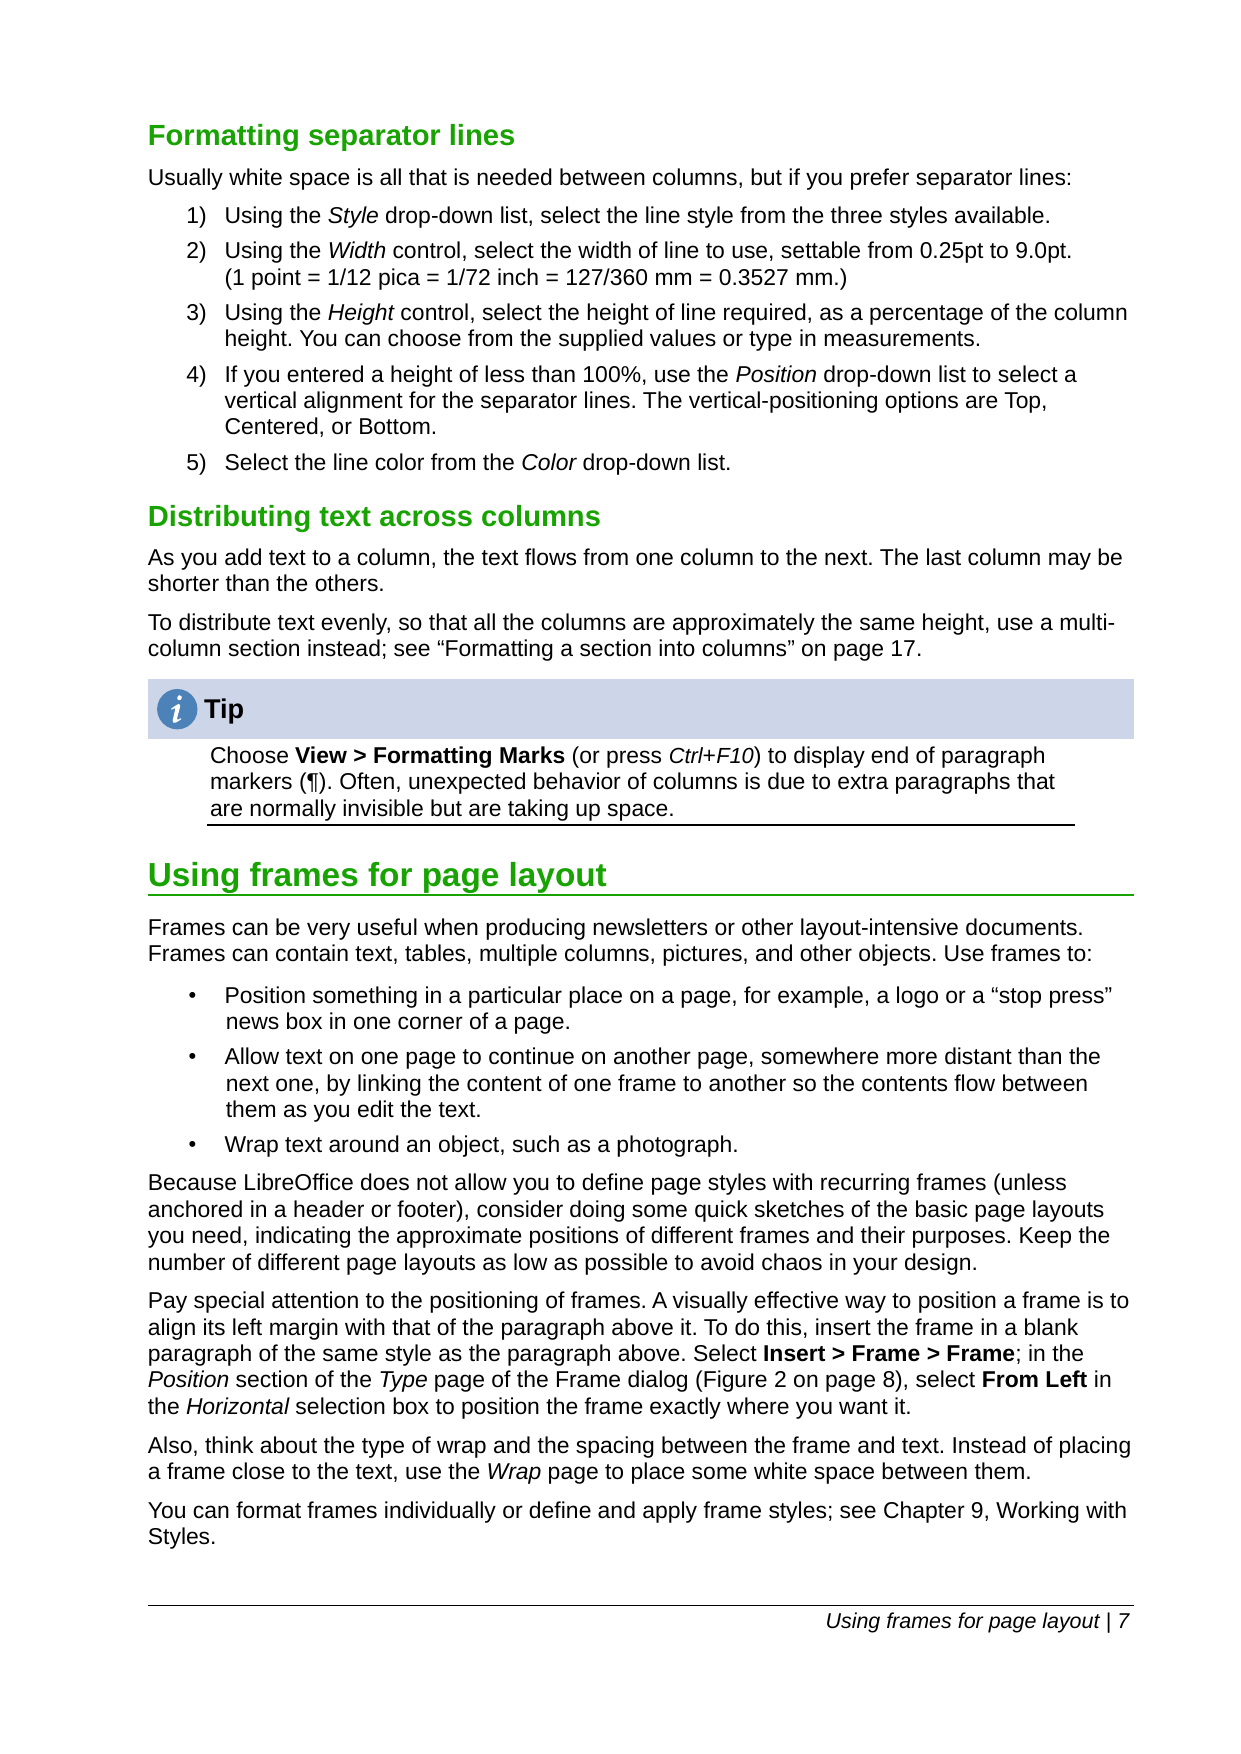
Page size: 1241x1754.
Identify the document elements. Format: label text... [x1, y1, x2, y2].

subtitle Tip [148, 679, 1134, 739]
list Using the Height control, select the height of line required, as a percentage of the column height. You can choose from the supplied values or type in measurements. [207, 299, 1134, 352]
text To distribute text evenly, so that all the columns are approximately the same height, use a multi-column section instead; see “Formatting a section into columns” on page 17. [148, 609, 1134, 662]
text Also, think about the type of wrap and the spacing between the frame and text. Instead of placing a frame close to the text, use the Wrap page to place some white space between them. [148, 1432, 1134, 1484]
text Pay special attention to the positioning of frames. A visually effective way to position a frame is to align its left margin with that of the paragraph above it. To do this, insert the frame in a blank paragraph of the same style as the paragraph above. Select Insert > Frame > Frame; in the Position section of the Type page of the Frame dialog (Figure 2 on page 8), select From Left in the Horizontal selection box to position the frame exactly where you want it. [148, 1287, 1134, 1419]
text You can format frames individually or define and apply frame styles; see Chapter 9, Working with Styles. [148, 1497, 1134, 1549]
list Using the Width control, select the width of line to use, settable from 0.25pt to 9.0pt. (1 point = 1/12 pica = 1/72 inch = 127/360 mm = 0.3527 mm.) [207, 237, 1134, 290]
list Select the line color from the Color drop-down list. [207, 448, 1134, 475]
list Usually white space is all that is needed between columns, but if you prefer separator lines: [148, 163, 1134, 190]
list Allow text on one page to continue on another page, somewhere more distant than the next one, by linking the content of one frame to another so the contents flow between them as you edit the text. [185, 1040, 1134, 1122]
list Wrap text around an object, such as a photograph. [185, 1128, 1134, 1161]
subtitle Distributing text across columns [148, 498, 1134, 532]
list As you add text to a column, the text flows from one column to the next. The last column may be shorter than the others. [148, 544, 1134, 597]
list Position something in a particular place on a page, for example, a logo or a “stop press” news box in one corner of a page. [185, 979, 1134, 1034]
text Choose View > Formatting Marks (or press Ctrl+F10) to display end of paragraph markers (¶). Often, unexpected behavior of columns is due to extra paragraphs that are normally invisible but are taking up space. [207, 739, 1075, 824]
list Using the Style drop-down list, select the line style from the three styles available. [207, 202, 1134, 229]
subtitle Formatting separator lines [148, 118, 1134, 152]
subtitle Using frames for page layout [148, 855, 1134, 894]
text Because LibreOffice does not allow you to define page styles with recurring frames (unless anchored in a header or footer), consider doing some quick sketches of the basic page layouts you need, indicating the approximate positions of different frames and their purposes. Keep the number of different page layouts as low as possible to avoid chaos in your design. [148, 1169, 1134, 1275]
text Frames can be very useful when producing newsletters or other layout-intensive documents. Frames can contain text, tables, multiple columns, pictures, and other objects. Use frames to: [148, 914, 1134, 966]
list If you entered a height of less than 100%, use the Position drop-down list to select a vertical alignment for the separator lines. The vertical-positioning options are Top, Centered, or Bottom. [207, 361, 1134, 440]
